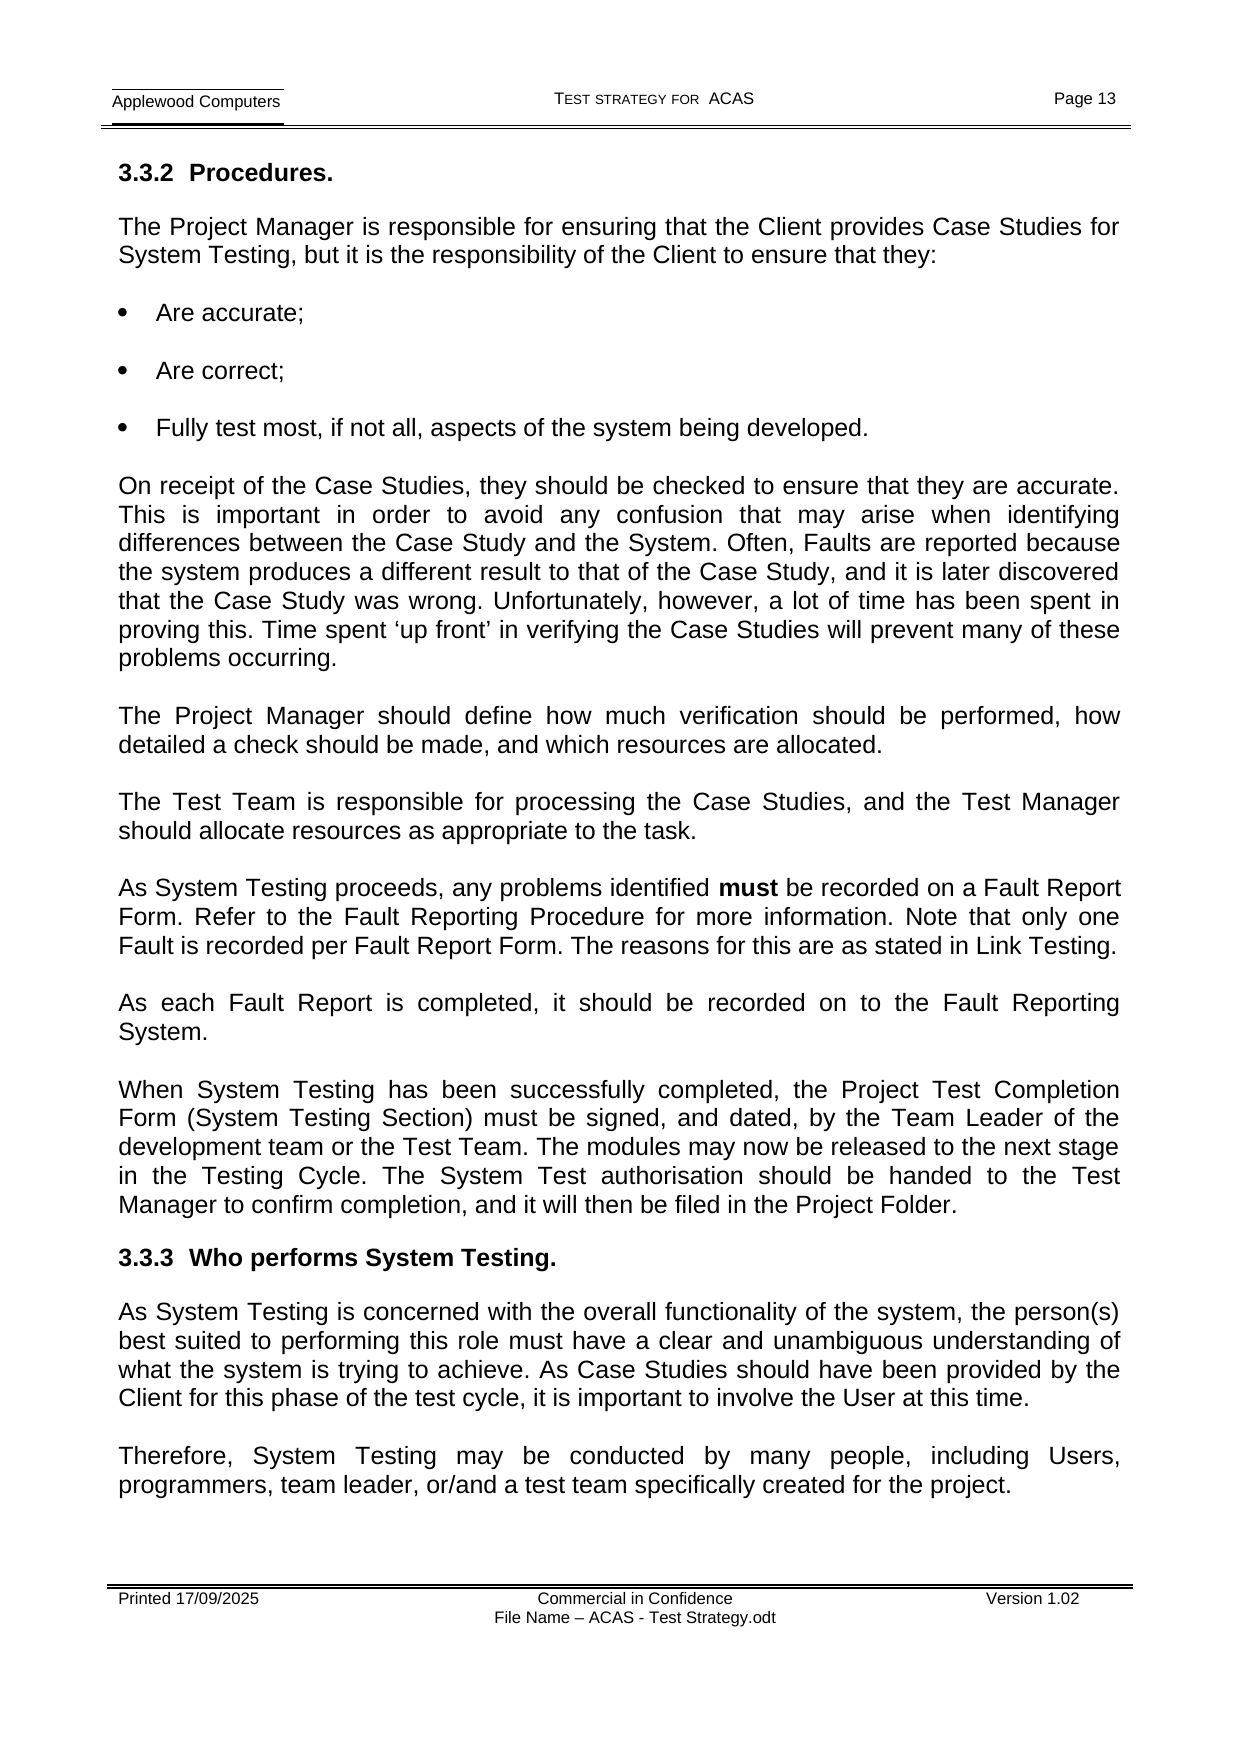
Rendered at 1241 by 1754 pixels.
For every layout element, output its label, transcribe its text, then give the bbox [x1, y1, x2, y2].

subtitle 3.3.3 Who performs System Testing. [118, 1243, 1122, 1272]
list Are accurate; [118, 298, 1122, 327]
text As System Testing proceeds, any problems identified must be recorded on a Fault Report Form. Refer to the Fault Reporting Procedure for more information. Note that only one Fault is recorded per Fault Report Form. The reasons for this are as stated in Link Testing. [118, 873, 1122, 959]
list Are correct; [118, 356, 1122, 384]
text The Project Manager should define how much verification should be performed, how detailed a check should be made, and which resources are allocated. [118, 701, 1122, 758]
subtitle 3.3.2 Procedures. [118, 158, 1122, 187]
text The Test Team is responsible for processing the Case Studies, and the Test Manager should allocate resources as appropriate to the task. [118, 787, 1122, 844]
text When System Testing has been successfully completed, the Project Test Completion Form (System Testing Section) must be signed, and dated, by the Team Leader of the development team or the Test Team. The modules may now be released to the next stage in the Testing Cycle. The System Test authorisation should be handed to the Test Manager to confirm completion, and it will then be filed in the Project Folder. [118, 1074, 1122, 1218]
text As System Testing is concerned with the overall functionality of the system, the person(s) best suited to performing this role must have a clear and unambiguous understanding of what the system is trying to achieve. As Case Studies should have been provided by the Client for this phase of the test cycle, it is important to involve the User at this time. [118, 1297, 1122, 1412]
text As each Fault Report is completed, it should be recorded on to the Fault Reporting System. [118, 988, 1122, 1046]
text The Project Manager is responsible for ensuring that the Client provides Case Studies for System Testing, but it is the responsibility of the Client to ensure that they: [118, 212, 1122, 269]
list Fully test most, if not all, aspects of the system being developed. [118, 413, 1122, 442]
text Therefore, System Testing may be conducted by many people, including Users, programmers, team leader, or/and a test team specifically created for the project. [118, 1441, 1122, 1498]
text On receipt of the Case Studies, they should be checked to ensure that they are accurate. This is important in order to avoid any confusion that may arise when identifying differences between the Case Study and the System. Often, Faults are reported because the system produces a different result to that of the Case Study, and it is later discovered that the Case Study was wrong. Unfortunately, however, a lot of time has been spent in proving this. Time spent ‘up front’ in verifying the Case Studies will prevent many of these problems occurring. [118, 471, 1122, 672]
